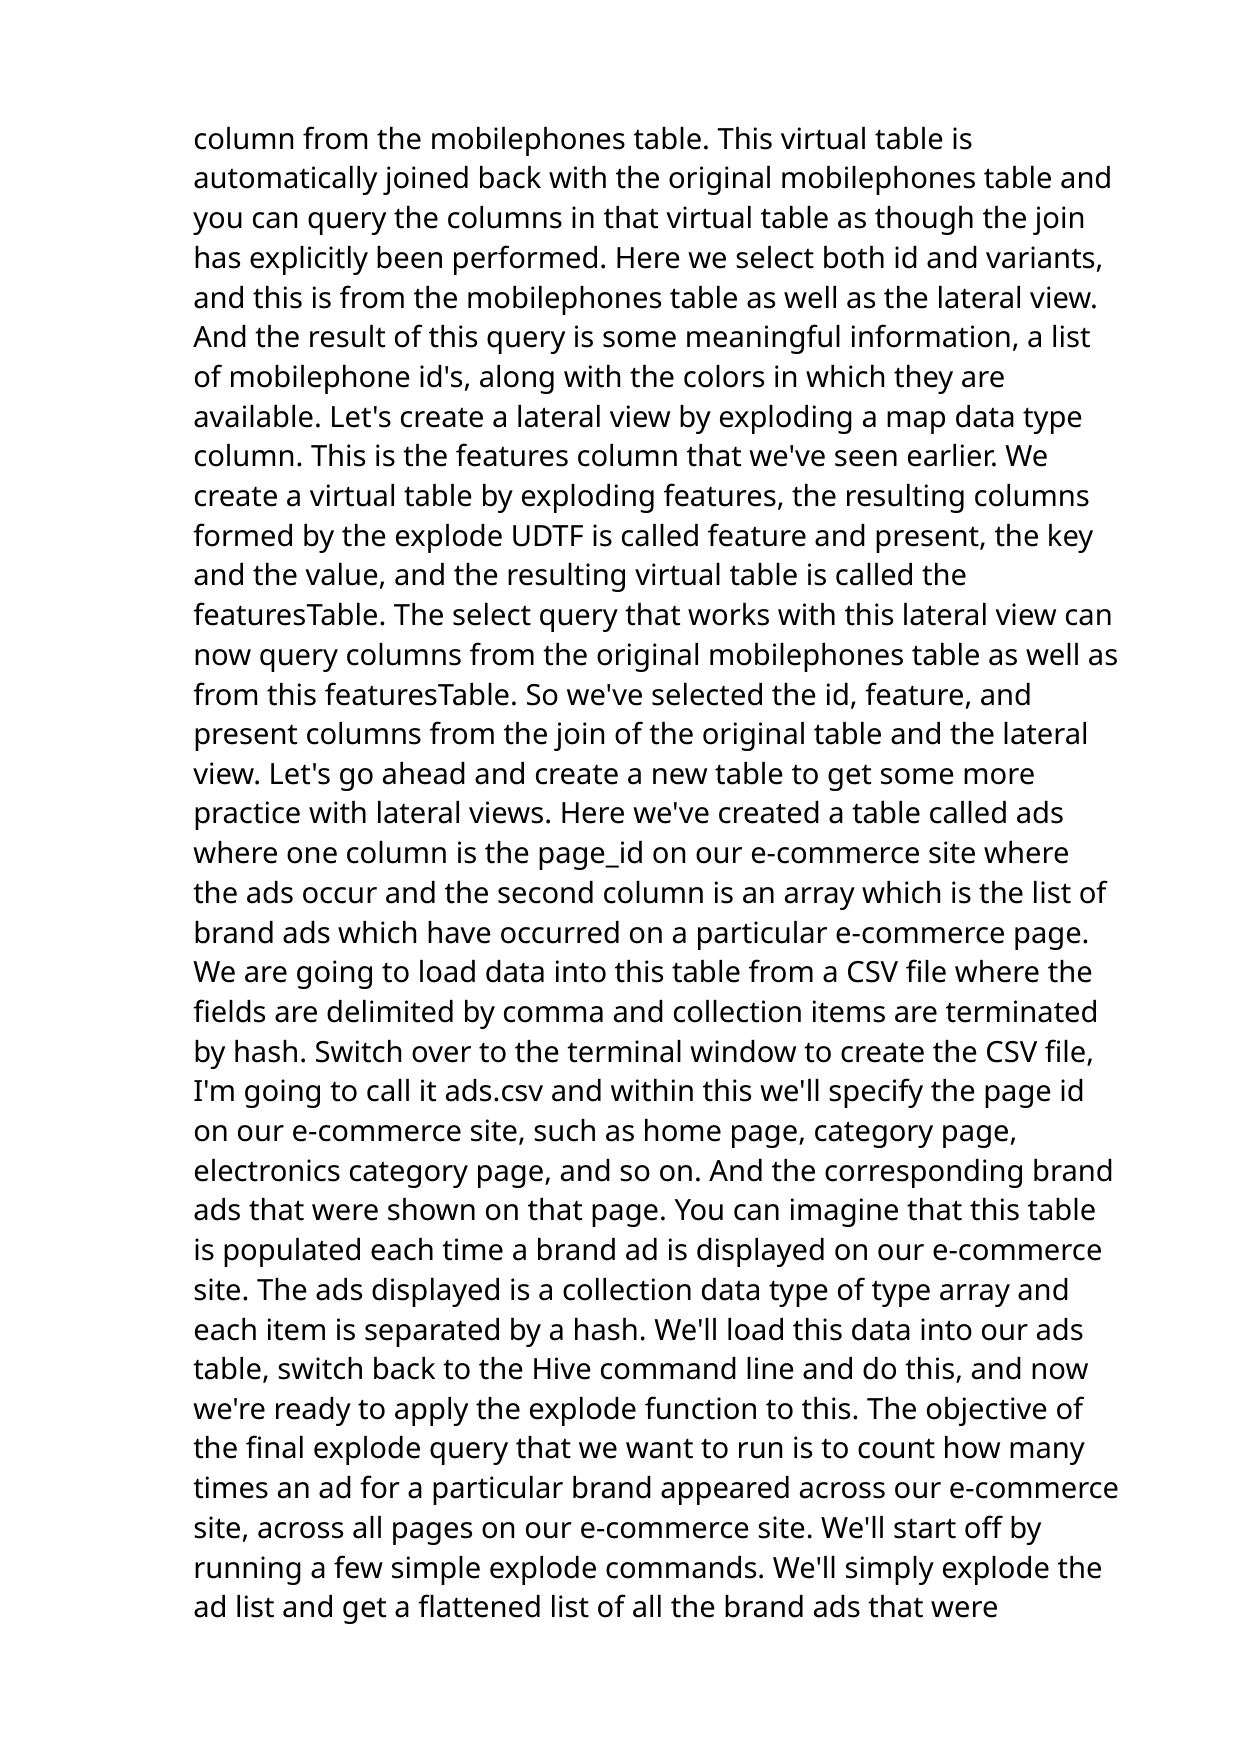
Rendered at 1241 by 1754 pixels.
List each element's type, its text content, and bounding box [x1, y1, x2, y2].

list column from the mobilephones table. This virtual table is automatically joined back with the original mobilephones table and you can query the columns in that virtual table as though the join has explicitly been performed. Here we select both id and variants, and this is from the mobilephones table as well as the lateral view. And the result of this query is some meaningful information, a list of mobilephone id's, along with the colors in which they are available. Let's create a lateral view by exploding a map data type column. This is the features column that we've seen earlier. We create a virtual table by exploding features, the resulting columns formed by the explode UDTF is called feature and present, the key and the value, and the resulting virtual table is called the featuresTable. The select query that works with this lateral view can now query columns from the original mobilephones table as well as from this featuresTable. So we've selected the id, feature, and present columns from the join of the original table and the lateral view. Let's go ahead and create a new table to get some more practice with lateral views. Here we've created a table called ads where one column is the page_id on our e-commerce site where the ads occur and the second column is an array which is the list of brand ads which have occurred on a particular e-commerce page. We are going to load data into this table from a CSV file where the fields are delimited by comma and collection items are terminated by hash. Switch over to the terminal window to create the CSV file, I'm going to call it ads.csv and within this we'll specify the page id on our e-commerce site, such as home page, category page, electronics category page, and so on. And the corresponding brand ads that were shown on that page. You can imagine that this table is populated each time a brand ad is displayed on our e-commerce site. The ads displayed is a collection data type of type array and each item is separated by a hash. We'll load this data into our ads table, switch back to the Hive command line and do this, and now we're ready to apply the explode function to this. The objective of the final explode query that we want to run is to count how many times an ad for a particular brand appeared across our e-commerce site, across all pages on our e-commerce site. We'll start off by running a few simple explode commands. We'll simply explode the ad list and get a flattened list of all the brand ads that were [156, 118, 1122, 1626]
